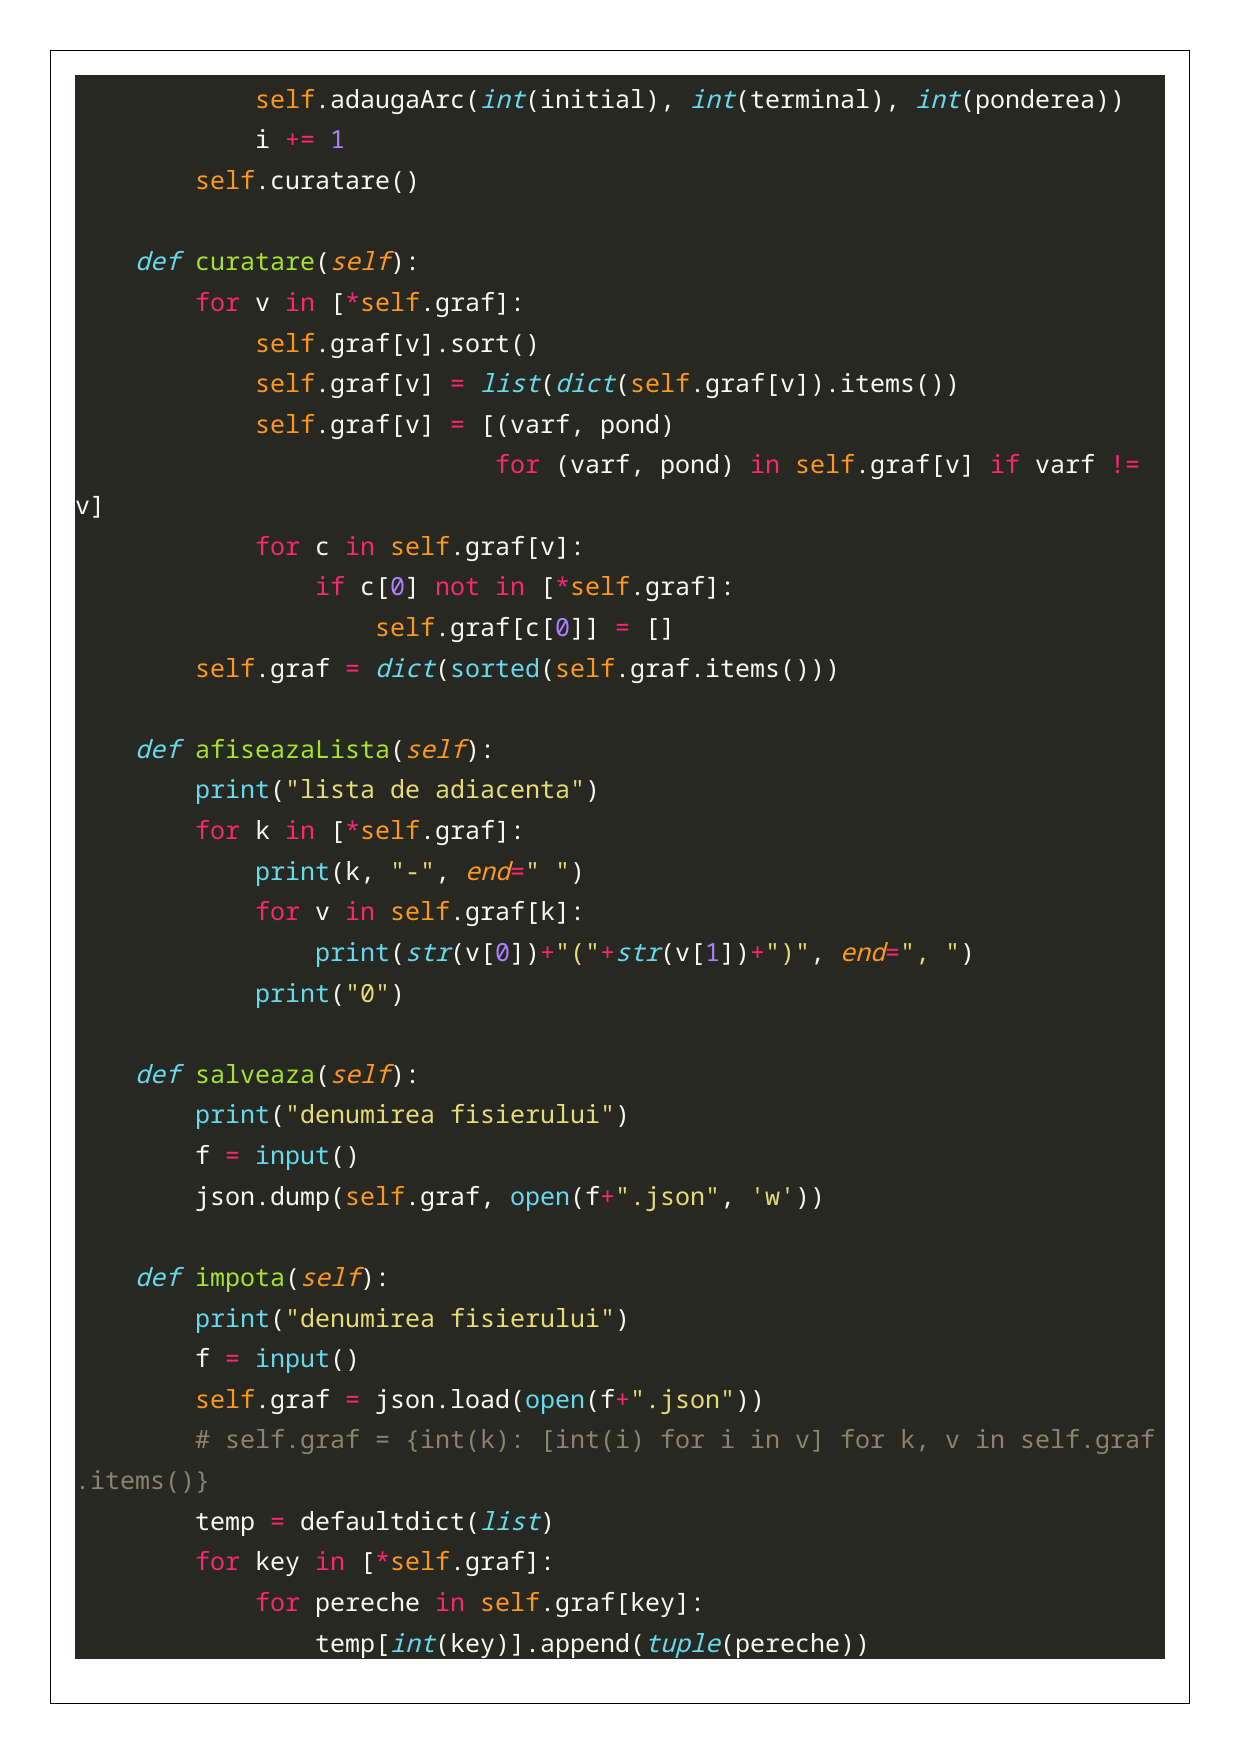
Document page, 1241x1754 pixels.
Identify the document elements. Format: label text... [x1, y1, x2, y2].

text def impota(self): [75, 1253, 1165, 1294]
text temp[int(key)].append(tuple(pereche)) [75, 1619, 1165, 1659]
text for c in self.graf[v]: [75, 522, 1165, 562]
text self.graf[v] = list(dict(self.graf[v]).items()) [75, 359, 1165, 400]
text print("0") [75, 969, 1165, 1009]
text json.dump(self.graf, open(f+".json", 'w')) [75, 1172, 1165, 1212]
text self.curatare() [75, 156, 1165, 197]
text print(k, "-", end=" ") [75, 847, 1165, 887]
text for k in [*self.graf]: [75, 806, 1165, 847]
text def afiseazaLista(self): [75, 725, 1165, 766]
text # self.graf = {int(k): [int(i) for i in v] for k, v in self.graf.items()} [75, 1416, 1165, 1497]
text self.graf[v] = [(varf, pond) [75, 400, 1165, 441]
text self.graf = json.load(open(f+".json")) [75, 1375, 1165, 1416]
text for pereche in self.graf[key]: [75, 1578, 1165, 1619]
text i += 1 [75, 116, 1165, 156]
text if c[0] not in [*self.graf]: [75, 562, 1165, 603]
text for key in [*self.graf]: [75, 1537, 1165, 1578]
text def curatare(self): [75, 237, 1165, 278]
text print("denumirea fisierului") [75, 1091, 1165, 1131]
text print("lista de adiacenta") [75, 766, 1165, 806]
text for v in [*self.graf]: [75, 278, 1165, 319]
text self.graf[c[0]] = [] [75, 603, 1165, 644]
text f = input() [75, 1131, 1165, 1172]
text for v in self.graf[k]: [75, 887, 1165, 928]
text temp = defaultdict(list) [75, 1497, 1165, 1537]
text self.adaugaArc(int(initial), int(terminal), int(ponderea)) [75, 75, 1165, 116]
text self.graf[v].sort() [75, 319, 1165, 359]
text print("denumirea fisierului") [75, 1294, 1165, 1334]
text self.graf = dict(sorted(self.graf.items())) [75, 644, 1165, 684]
text def salveaza(self): [75, 1050, 1165, 1091]
text for (varf, pond) in self.graf[v] if varf != v] [75, 441, 1165, 522]
text f = input() [75, 1334, 1165, 1375]
text print(str(v[0])+"("+str(v[1])+")", end=", ") [75, 928, 1165, 969]
